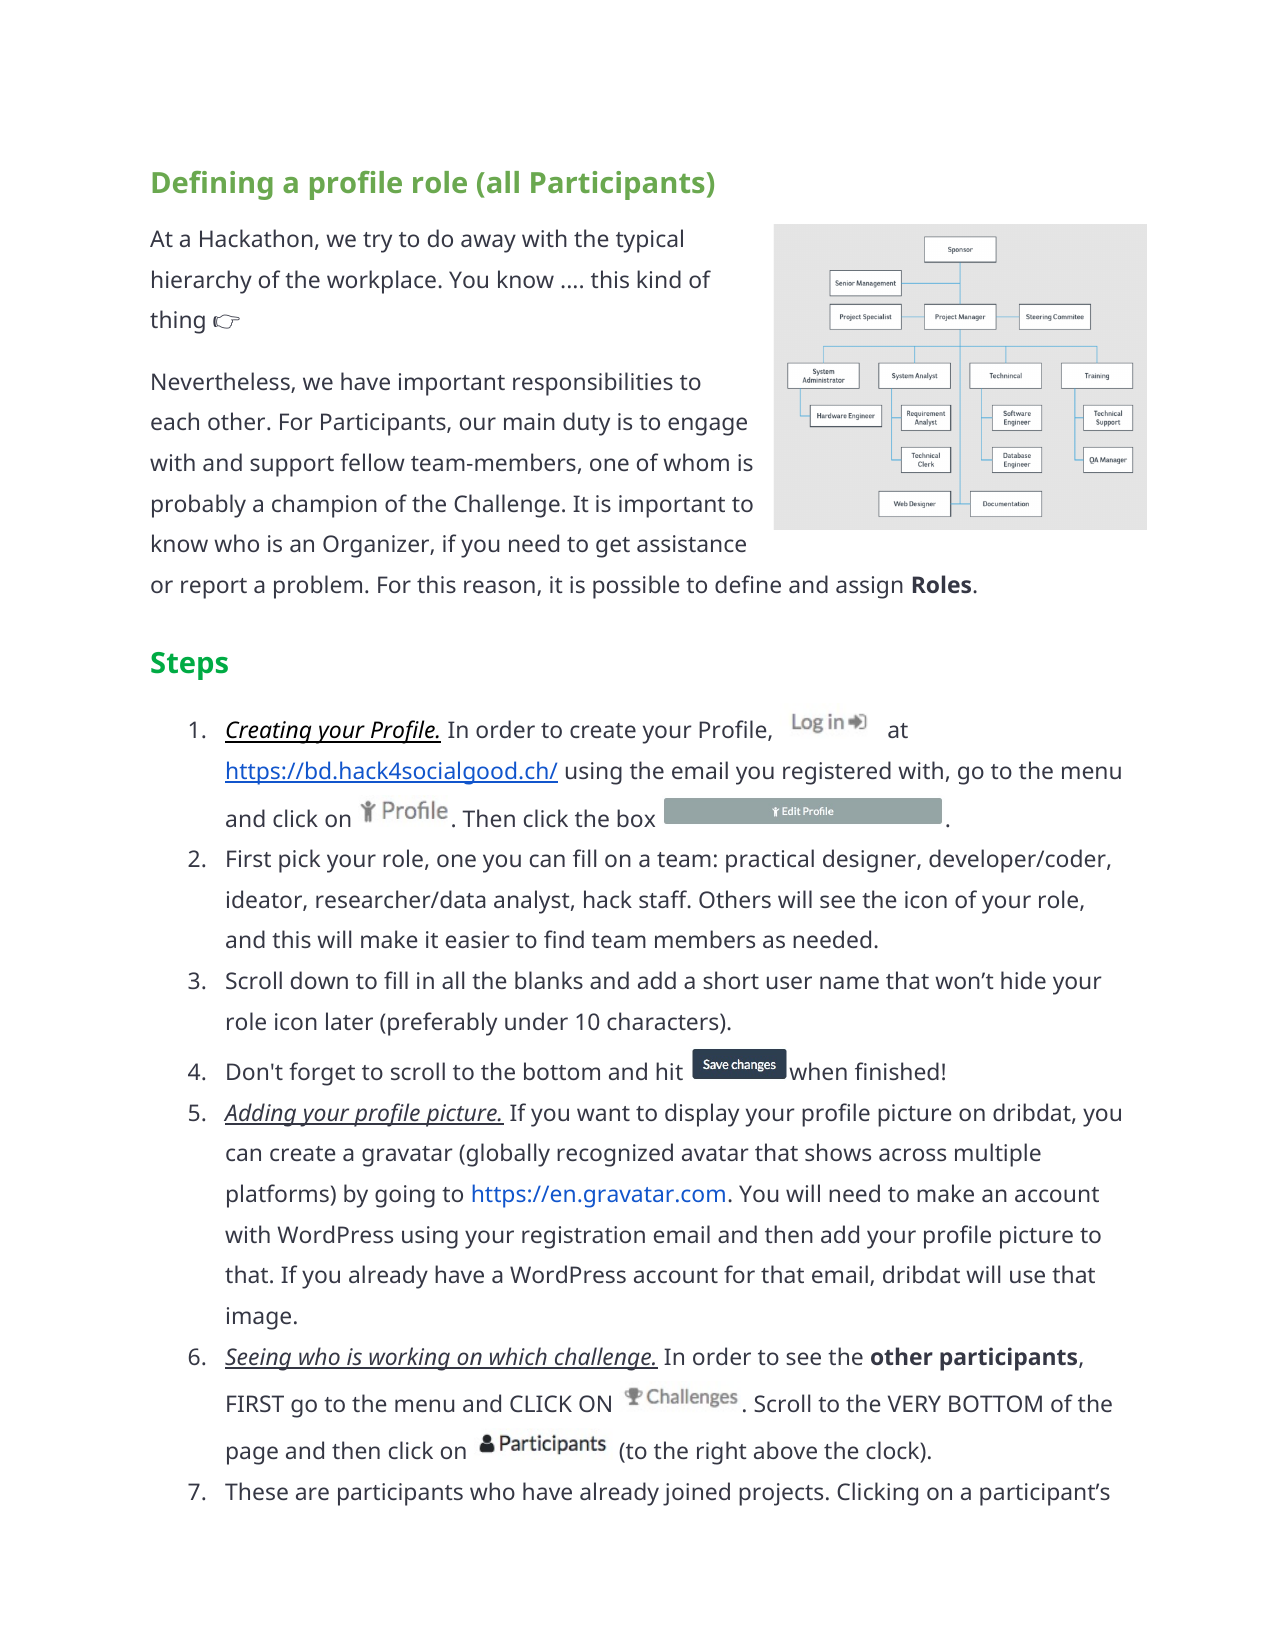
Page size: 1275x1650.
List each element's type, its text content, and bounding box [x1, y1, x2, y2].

picture [689, 1046, 789, 1081]
picture [473, 1428, 613, 1460]
picture [661, 795, 945, 827]
text Nevertheless, we have important responsibilities to each other. For Participants, our main duty is to engage with and support fellow team-members, one of whom is probably a champion of the Challenge. It is important to know who is an Organizer, if you need to get assistance or report a problem. For this reason, it is possible to define and assign Roles. [150, 366, 1125, 600]
picture [619, 1381, 742, 1413]
list Adding your profile picture. If you want to display your profile picture on dribdat, you can create a gravatar (globally recognized avatar that shows across multiple platforms) by going to https://en.gravatar.com. You will need to make an account with WordPress using your registration email and then add your profile picture to that. If you already have a WordPress account for that email, dribdat will use that image. [187, 1097, 1125, 1331]
list Creating your Profile. In order to create your Profile, at https://bd.hack4socialgood.ch/ using the email you registered with, go to the menu and click on . Then click the box . [187, 703, 1125, 834]
list Seeing who is working on which challenge. In order to see the other participants, FIRST go to the menu and CLICK ON . Scroll to the VERY BOTTOM of the page and then click on (to the right above the clock). [187, 1340, 1125, 1466]
list Don't forget to scroll to the bottom and hit when finished! [187, 1046, 1125, 1087]
list First pick your role, one you can fill on a team: practical designer, developer/coder, ideator, researcher/data analyst, hack staff. Others will see the icon of your role, and this will make it easier to find team members as needed. [187, 843, 1125, 956]
text At a Hackathon, we try to do away with the typical hierarchy of the workplace. You know .... this kind of thing 👉 [150, 223, 1125, 336]
subtitle Defining a profile role (all Participants) [150, 162, 1125, 202]
picture [779, 703, 876, 739]
list Scroll down to fill in all the blanks and add a short user name that won’t hide your role icon later (preferably under 10 characters). [187, 965, 1125, 1037]
picture [358, 795, 451, 827]
picture [773, 224, 1147, 530]
list These are participants who have already joined projects. Clicking on a participant’s [187, 1476, 1125, 1507]
subtitle Steps [150, 643, 1125, 682]
